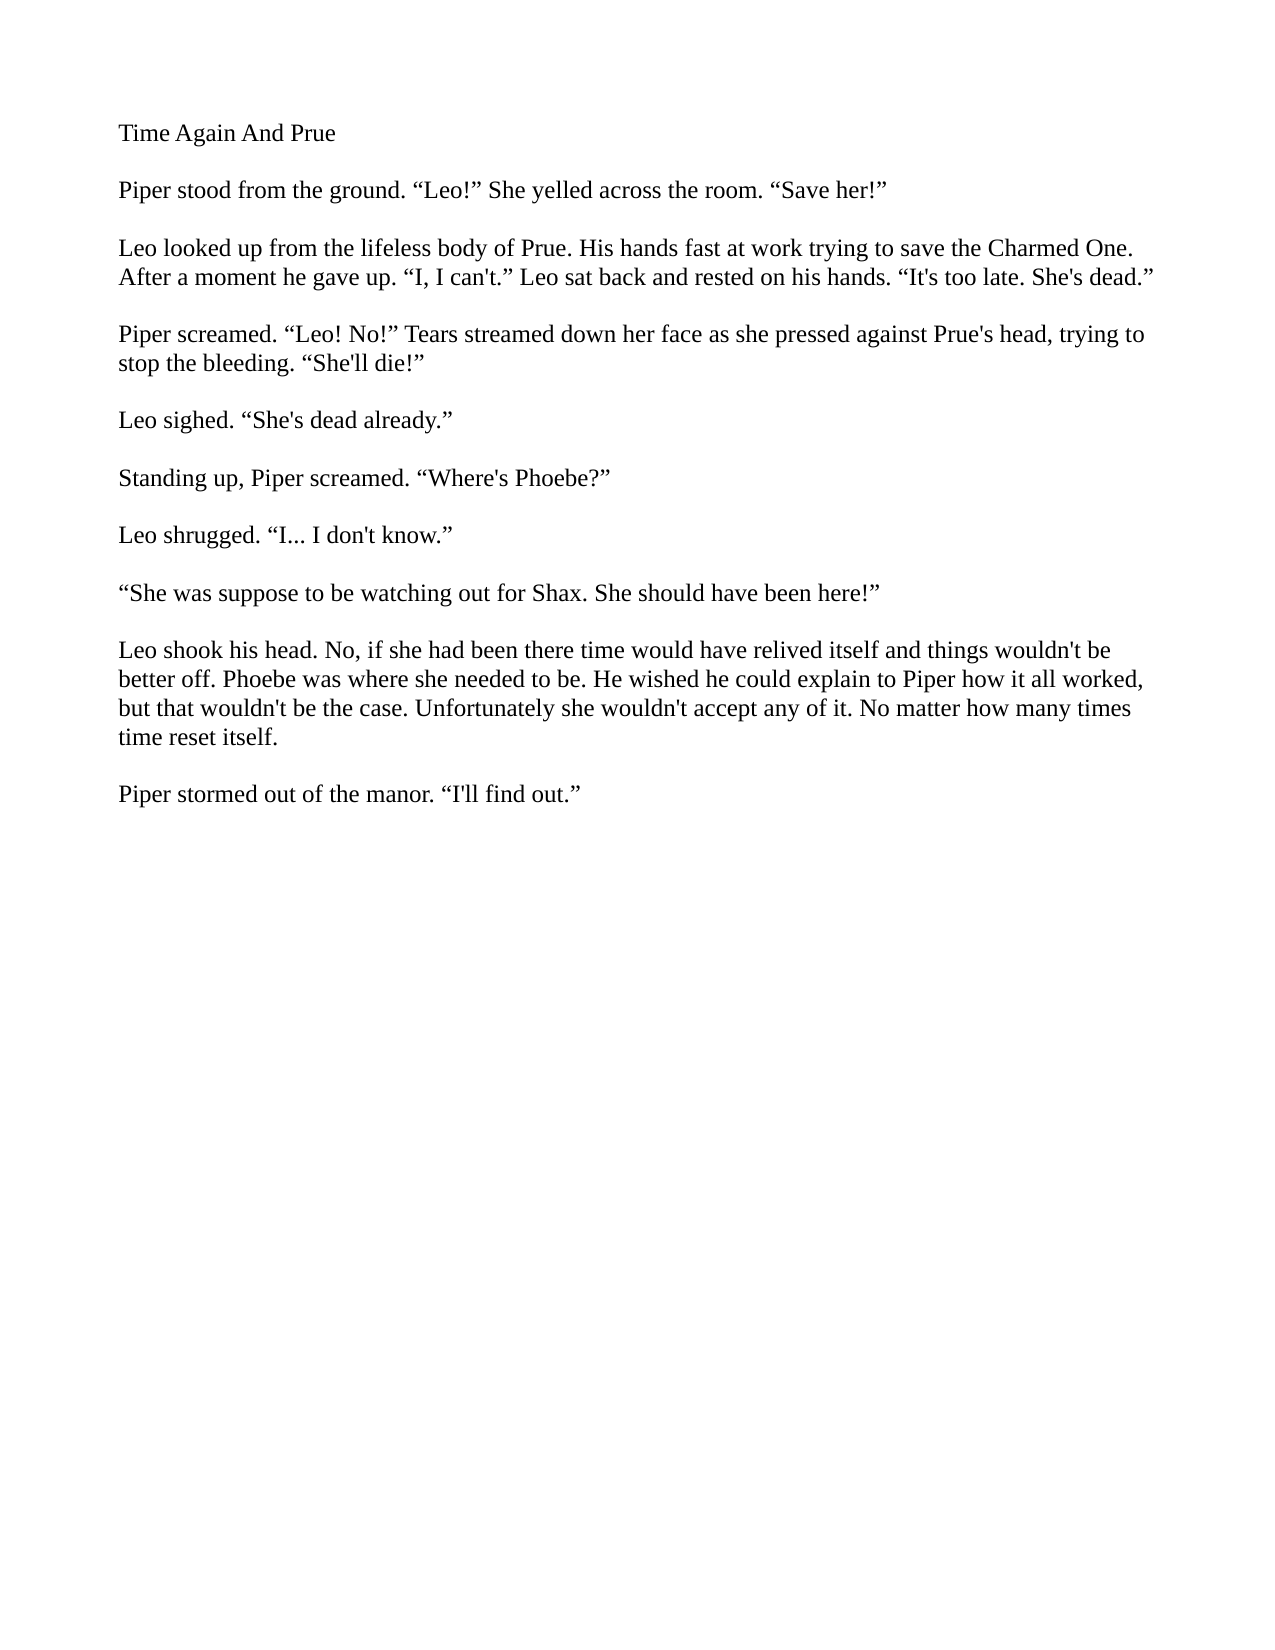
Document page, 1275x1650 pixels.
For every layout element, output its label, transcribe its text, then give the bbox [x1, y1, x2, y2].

text Leo sighed. “She's dead already.” [118, 406, 1157, 434]
text Leo looked up from the lifeless body of Prue. His hands fast at work trying to save the Charmed One. After a moment he gave up. “I, I can't.” Leo sat back and rested on his hands. “It's too late. She's dead.” [118, 233, 1157, 291]
text Time Again And Prue [118, 118, 1157, 147]
text “She was suppose to be watching out for Shax. She should have been here!” [118, 578, 1157, 607]
text Piper stormed out of the manor. “I'll find out.” [118, 779, 1157, 808]
text Piper stood from the ground. “Leo!” She yelled across the room. “Save her!” [118, 176, 1157, 204]
text Piper screamed. “Leo! No!” Tears streamed down her face as she pressed against Prue's head, trying to stop the bleeding. “She'll die!” [118, 319, 1157, 377]
text Leo shook his head. No, if she had been there time would have relived itself and things wouldn't be better off. Phoebe was where she needed to be. He wished he could explain to Piper how it all worked, but that wouldn't be the case. Unfortunately she wouldn't accept any of it. No matter how many times time reset itself. [118, 636, 1157, 751]
text Standing up, Piper screamed. “Where's Phoebe?” [118, 463, 1157, 492]
text Leo shrugged. “I... I don't know.” [118, 521, 1157, 549]
